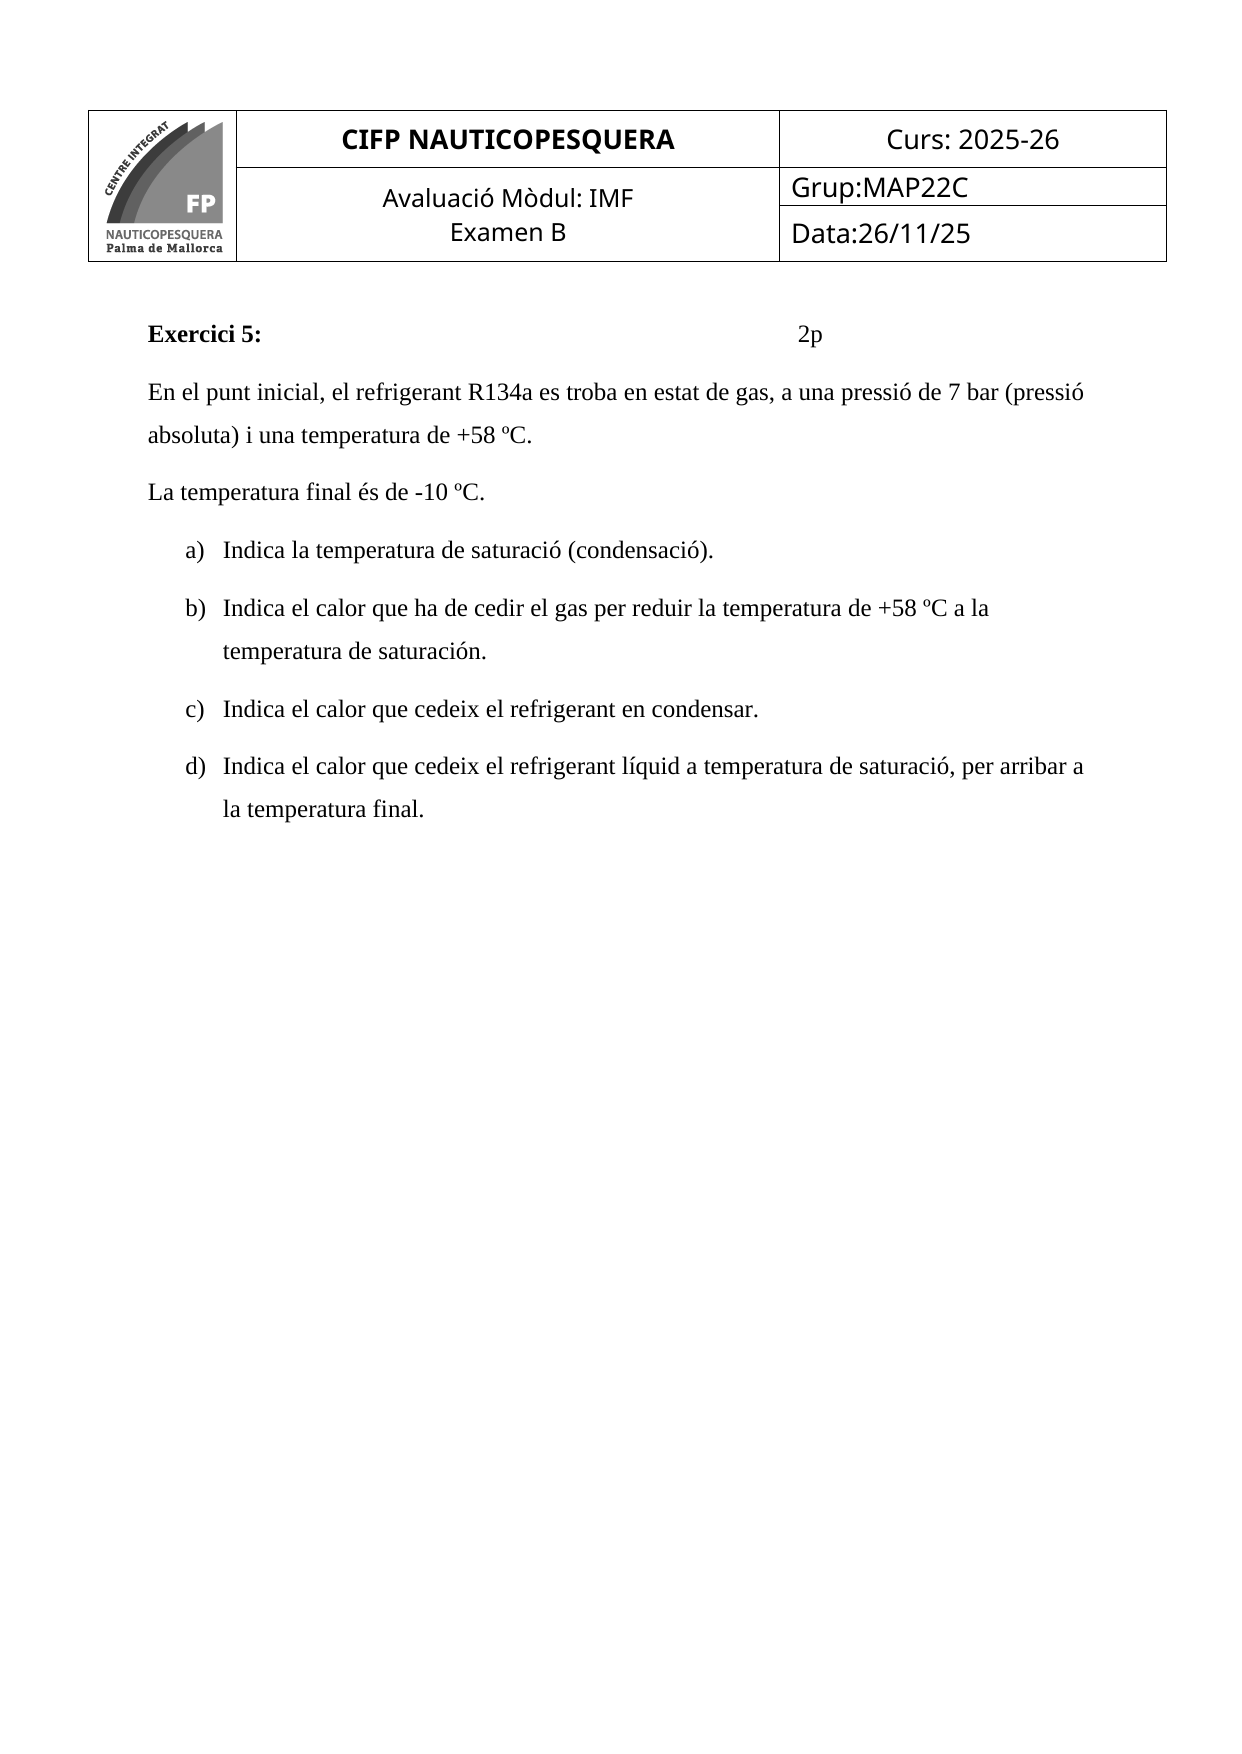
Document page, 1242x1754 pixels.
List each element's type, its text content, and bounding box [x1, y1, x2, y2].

list Indica la temperatura de saturació (condensació). [185, 535, 1094, 564]
list Indica el calor que cedeix el refrigerant en condensar. [185, 694, 1094, 722]
text La temperatura final és de -10 ºC. [148, 477, 1094, 506]
text Exercici 5: 2p [148, 319, 1094, 348]
list Indica el calor que cedeix el refrigerant líquid a temperatura de saturació, per arribar a la temperatura final. [185, 751, 1094, 823]
text En el punt inicial, el refrigerant R134a es troba en estat de gas, a una pressió de 7 bar (pressió absoluta) i una temperatura de +58 ºC. [148, 377, 1094, 448]
list Indica el calor que ha de cedir el gas per reduir la temperatura de +58 ºC a la temperatura de saturación. [185, 593, 1094, 665]
picture [100, 111, 229, 260]
